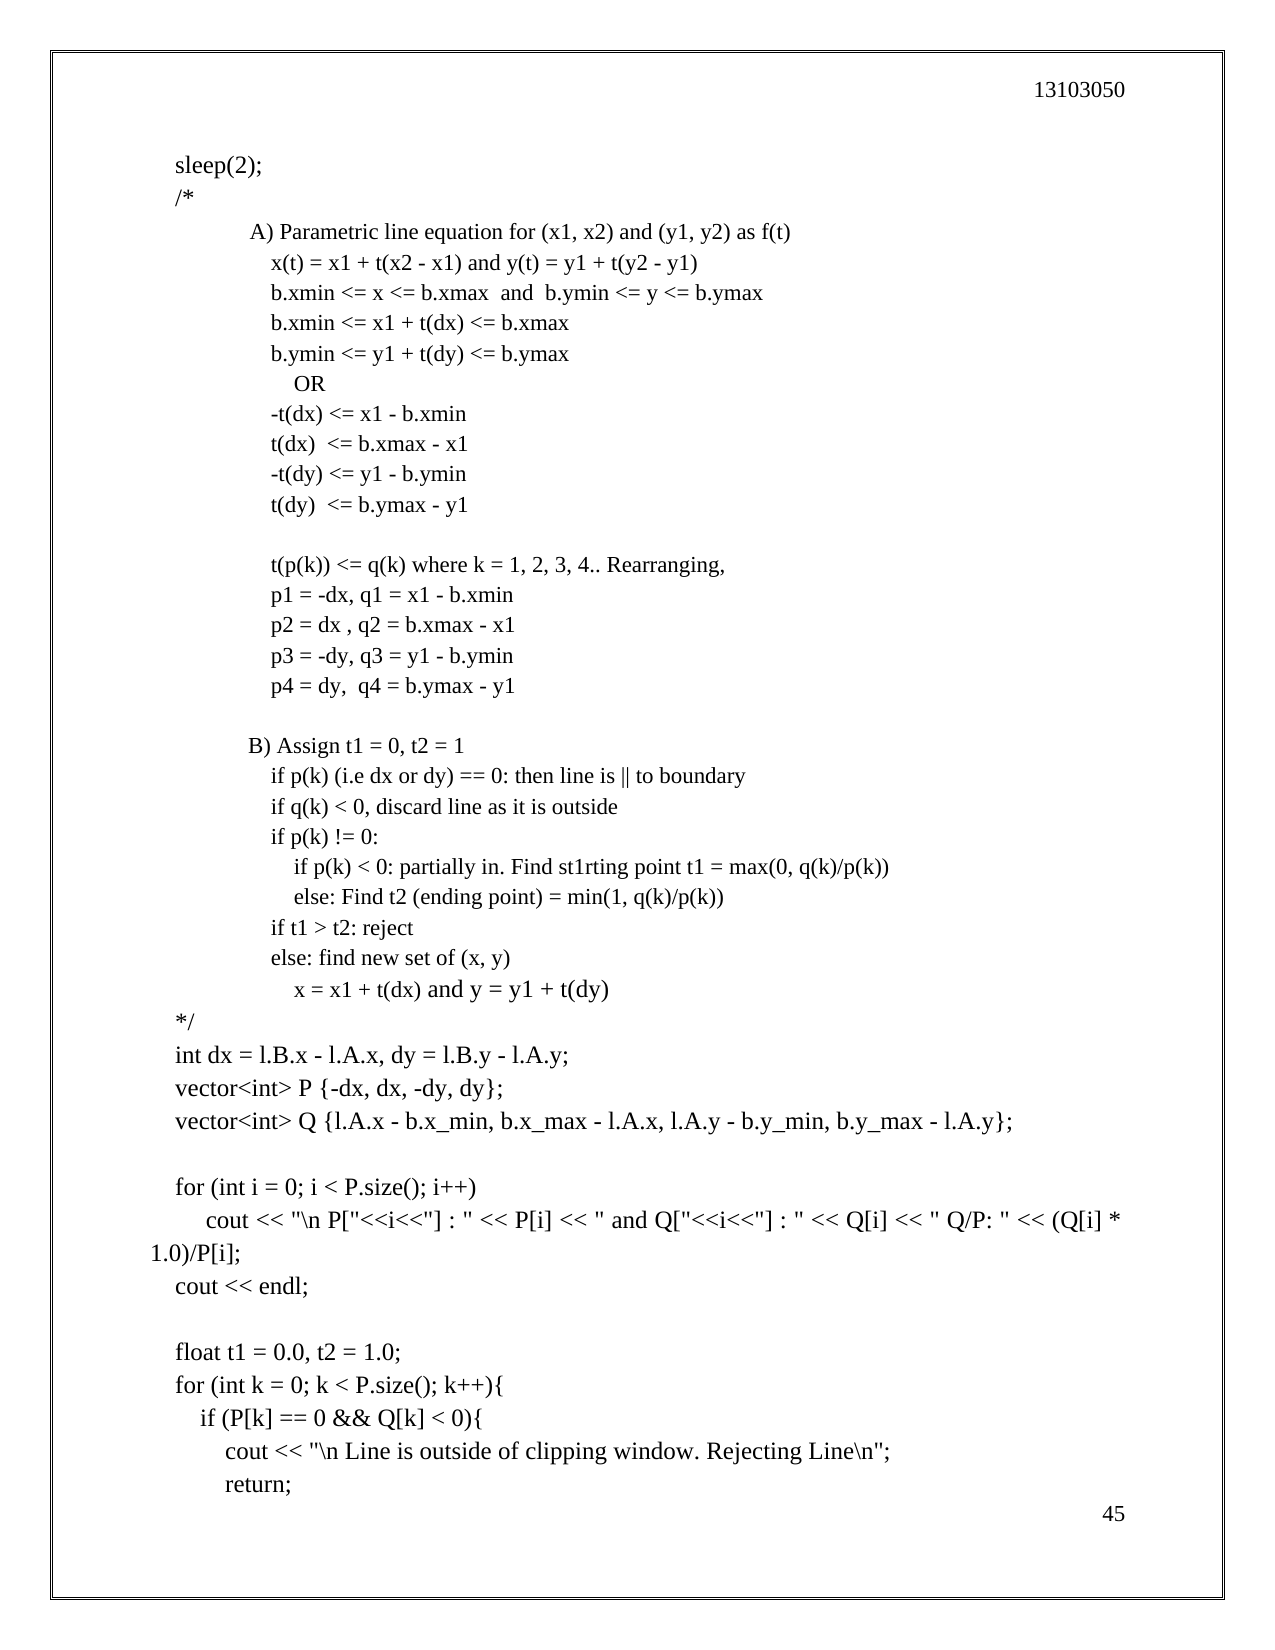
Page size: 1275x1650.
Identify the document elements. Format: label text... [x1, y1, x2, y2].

text b.ymin <= y1 + t(dy) <= b.ymax [225, 340, 1125, 366]
text vector<int> P {-dx, dx, -dy, dy}; [150, 1073, 1125, 1102]
text sleep(2); [150, 150, 1125, 179]
text if q(k) < 0, discard line as it is outside [225, 793, 1125, 819]
text cout << "\n P["<<i<<"] : " << P[i] << " and Q["<<i<<"] : " << Q[i] << " Q/P: " << (Q[i] * 1.0)/P[i]; [150, 1205, 1125, 1267]
text if p(k) != 0: [225, 823, 1125, 849]
text for (int i = 0; i < P.size(); i++) [150, 1172, 1125, 1201]
text for (int k = 0; k < P.size(); k++){ [150, 1370, 1125, 1399]
text return; [150, 1469, 1125, 1498]
text if (P[k] == 0 && Q[k] < 0){ [150, 1403, 1125, 1432]
text float t1 = 0.0, t2 = 1.0; [150, 1337, 1125, 1366]
text int dx = l.B.x - l.A.x, dy = l.B.y - l.A.y; [150, 1040, 1125, 1069]
text b.xmin <= x <= b.xmax and b.ymin <= y <= b.ymax [225, 279, 1125, 306]
text x = x1 + t(dx) and y = y1 + t(dy) [225, 974, 1125, 1003]
text if p(k) < 0: partially in. Find st1rting point t1 = max(0, q(k)/p(k)) [225, 853, 1125, 879]
text -t(dx) <= x1 - b.xmin [225, 400, 1125, 426]
text else: find new set of (x, y) [225, 944, 1125, 970]
text else: Find t2 (ending point) = min(1, q(k)/p(k)) [225, 883, 1125, 910]
text b.xmin <= x1 + t(dx) <= b.xmax [225, 309, 1125, 336]
text B) Assign t1 = 0, t2 = 1 [225, 732, 1125, 759]
text x(t) = x1 + t(x2 - x1) and y(t) = y1 + t(y2 - y1) [225, 249, 1125, 275]
text vector<int> Q {l.A.x - b.x_min, b.x_max - l.A.x, l.A.y - b.y_min, b.y_max - l.A.y}; [150, 1106, 1125, 1135]
text p1 = -dx, q1 = x1 - b.xmin [225, 581, 1125, 608]
text p4 = dy, q4 = b.ymax - y1 [225, 672, 1125, 698]
text /* [150, 183, 1125, 212]
text OR [225, 370, 1125, 396]
text p3 = -dy, q3 = y1 - b.ymin [225, 642, 1125, 668]
text t(dy) <= b.ymax - y1 [225, 491, 1125, 517]
text A) Parametric line equation for (x1, x2) and (y1, y2) as f(t) [225, 216, 1125, 245]
text if p(k) (i.e dx or dy) == 0: then line is || to boundary [225, 763, 1125, 789]
text */ [150, 1007, 1125, 1036]
text t(p(k)) <= q(k) where k = 1, 2, 3, 4.. Rearranging, [225, 551, 1125, 577]
text p2 = dx , q2 = b.xmax - x1 [225, 612, 1125, 638]
text cout << endl; [150, 1271, 1125, 1300]
text -t(dy) <= y1 - b.ymin [225, 461, 1125, 487]
text if t1 > t2: reject [225, 914, 1125, 940]
text cout << "\n Line is outside of clipping window. Rejecting Line\n"; [150, 1436, 1125, 1465]
text t(dx) <= b.xmax - x1 [225, 430, 1125, 457]
